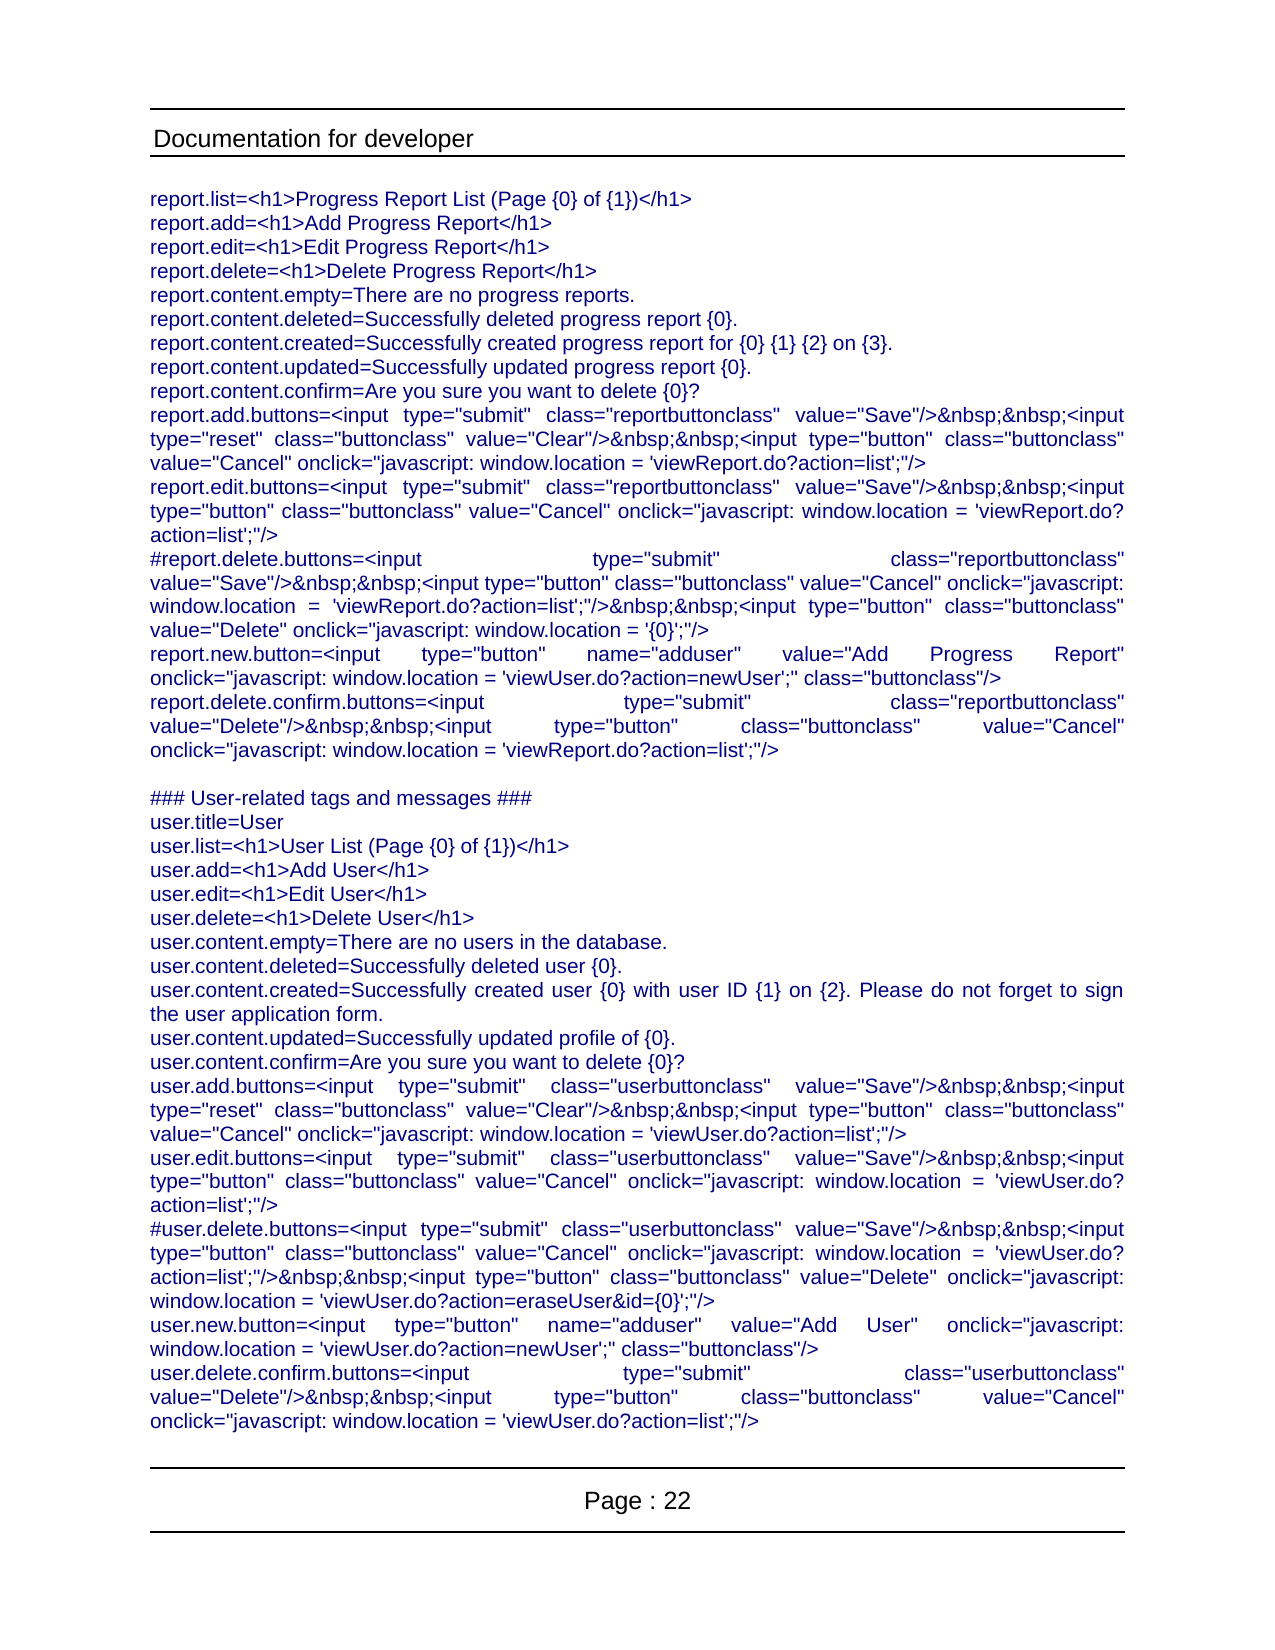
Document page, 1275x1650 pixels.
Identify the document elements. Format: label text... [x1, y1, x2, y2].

text user.add=<h1>Add User</h1> [150, 858, 1125, 882]
text user.list=<h1>User List (Page {0} of {1})</h1> [150, 834, 1125, 858]
text report.edit=<h1>Edit Progress Report</h1> [150, 235, 1125, 259]
text report.content.deleted=Successfully deleted progress report {0}. [150, 307, 1125, 331]
text report.content.empty=There are no progress reports. [150, 283, 1125, 307]
text user.edit.buttons=<input type="submit" class="userbuttonclass" value="Save"/>&nbsp;&nbsp;<input type="button" class="buttonclass" value="Cancel" onclick="javascript: window.location = 'viewUser.do?action=list';"/> [150, 1145, 1125, 1217]
text report.content.confirm=Are you sure you want to delete {0}? [150, 379, 1125, 403]
text user.content.confirm=Are you sure you want to delete {0}? [150, 1049, 1125, 1073]
text report.add=<h1>Add Progress Report</h1> [150, 211, 1125, 235]
text report.content.updated=Successfully updated progress report {0}. [150, 355, 1125, 379]
text report.delete.confirm.buttons=<input type="submit" class="reportbuttonclass" value="Delete"/>&nbsp;&nbsp;<input type="button" class="buttonclass" value="Cancel" onclick="javascript: window.location = 'viewReport.do?action=list';"/> [150, 690, 1125, 762]
text user.delete=<h1>Delete User</h1> [150, 906, 1125, 930]
text ### User-related tags and messages ### [150, 786, 1125, 810]
text user.add.buttons=<input type="submit" class="userbuttonclass" value="Save"/>&nbsp;&nbsp;<input type="reset" class="buttonclass" value="Clear"/>&nbsp;&nbsp;<input type="button" class="buttonclass" value="Cancel" onclick="javascript: window.location = 'viewUser.do?action=list';"/> [150, 1073, 1125, 1145]
text user.delete.confirm.buttons=<input type="submit" class="userbuttonclass" value="Delete"/>&nbsp;&nbsp;<input type="button" class="buttonclass" value="Cancel" onclick="javascript: window.location = 'viewUser.do?action=list';"/> [150, 1361, 1125, 1433]
text #user.delete.buttons=<input type="submit" class="userbuttonclass" value="Save"/>&nbsp;&nbsp;<input type="button" class="buttonclass" value="Cancel" onclick="javascript: window.location = 'viewUser.do?action=list';"/>&nbsp;&nbsp;<input type="button" class="buttonclass" value="Delete" onclick="javascript: window.location = 'viewUser.do?action=eraseUser&id={0}';"/> [150, 1217, 1125, 1313]
text user.new.button=<input type="button" name="adduser" value="Add User" onclick="javascript: window.location = 'viewUser.do?action=newUser';" class="buttonclass"/> [150, 1313, 1125, 1361]
text report.new.button=<input type="button" name="adduser" value="Add Progress Report" onclick="javascript: window.location = 'viewUser.do?action=newUser';" class="buttonclass"/> [150, 642, 1125, 690]
text user.title=User [150, 810, 1125, 834]
text user.content.empty=There are no users in the database. [150, 930, 1125, 954]
text report.delete=<h1>Delete Progress Report</h1> [150, 259, 1125, 283]
text report.content.created=Successfully created progress report for {0} {1} {2} on {3}. [150, 331, 1125, 355]
text report.add.buttons=<input type="submit" class="reportbuttonclass" value="Save"/>&nbsp;&nbsp;<input type="reset" class="buttonclass" value="Clear"/>&nbsp;&nbsp;<input type="button" class="buttonclass" value="Cancel" onclick="javascript: window.location = 'viewReport.do?action=list';"/> [150, 403, 1125, 474]
text report.list=<h1>Progress Report List (Page {0} of {1})</h1> [150, 187, 1125, 211]
text user.content.updated=Successfully updated profile of {0}. [150, 1026, 1125, 1049]
text user.edit=<h1>Edit User</h1> [150, 882, 1125, 906]
text user.content.deleted=Successfully deleted user {0}. [150, 954, 1125, 978]
text user.content.created=Successfully created user {0} with user ID {1} on {2}. Please do not forget to sign the user application form. [150, 978, 1125, 1026]
text report.edit.buttons=<input type="submit" class="reportbuttonclass" value="Save"/>&nbsp;&nbsp;<input type="button" class="buttonclass" value="Cancel" onclick="javascript: window.location = 'viewReport.do?action=list';"/> [150, 474, 1125, 546]
text #report.delete.buttons=<input type="submit" class="reportbuttonclass" value="Save"/>&nbsp;&nbsp;<input type="button" class="buttonclass" value="Cancel" onclick="javascript: window.location = 'viewReport.do?action=list';"/>&nbsp;&nbsp;<input type="button" class="buttonclass" value="Delete" onclick="javascript: window.location = '{0}';"/> [150, 546, 1125, 642]
